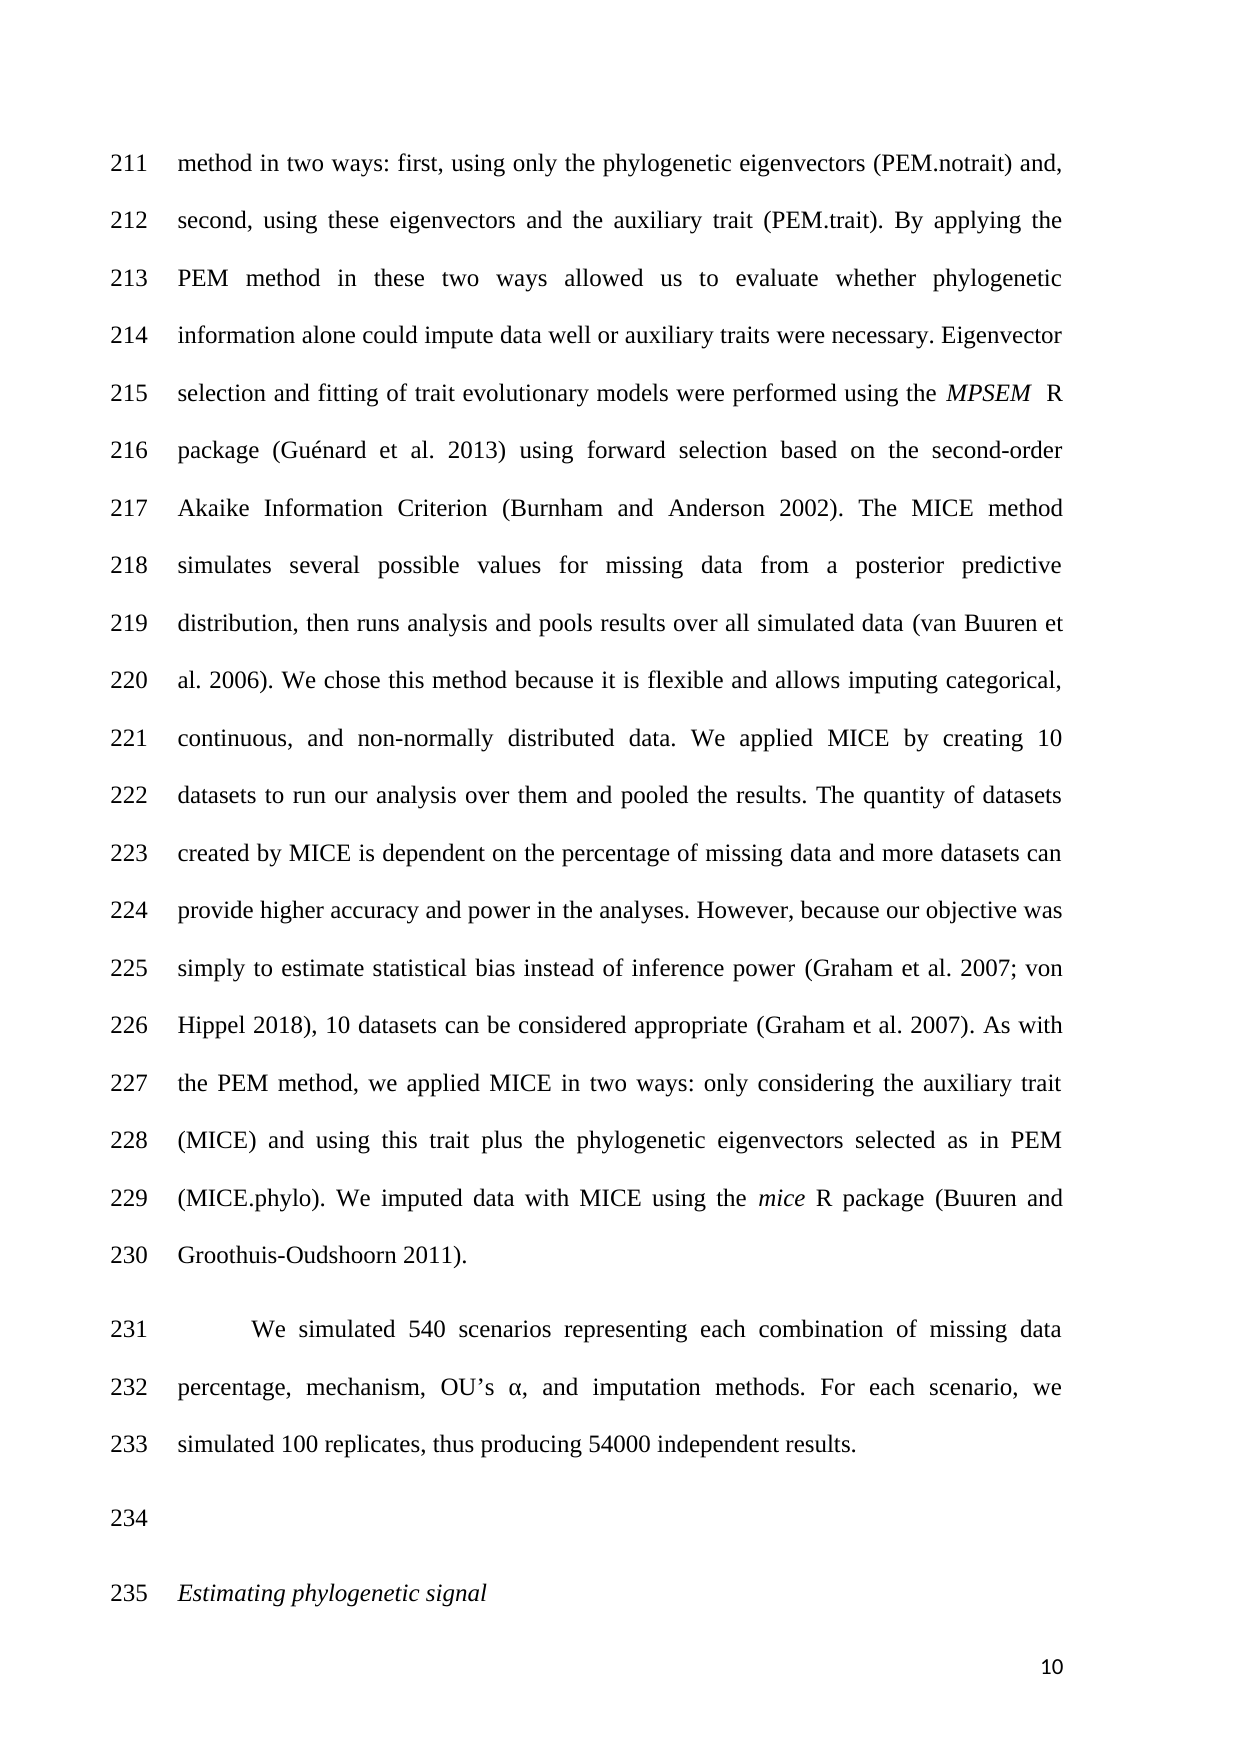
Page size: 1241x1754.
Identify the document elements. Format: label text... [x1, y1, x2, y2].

text method in two ways: first, using only the phylogenetic eigenvectors (PEM.notrait) and, second, using these eigenvectors and the auxiliary trait (PEM.trait). By applying the PEM method in these two ways allowed us to evaluate whether phylogenetic information alone could impute data well or auxiliary traits were necessary. Eigenvector selection and fitting of trait evolutionary models were performed using the MPSEM R package (Guénard et al. 2013)⁠ using forward selection based on the second-order Akaike Information Criterion (Burnham and Anderson 2002)⁠. The MICE method simulates several possible values for missing data from a posterior predictive distribution, then runs analysis and pools results over all simulated data (van Buuren et al. 2006)⁠. We chose this method because it is flexible and allows imputing categorical, continuous, and non-normally distributed data. We applied MICE by creating 10 datasets to run our analysis over them and pooled the results. The quantity of datasets created by MICE is dependent on the percentage of missing data and more datasets can provide higher accuracy and power in the analyses. However, because our objective was simply to estimate statistical bias instead of inference power (Graham et al. 2007; von Hippel 2018), 10 datasets can be considered appropriate (Graham et al. 2007)⁠. As with the PEM method, we applied MICE in two ways: only considering the auxiliary trait (MICE) and using this trait plus the phylogenetic eigenvectors selected as in PEM (MICE.phylo). We imputed data with MICE using the mice R package (Buuren and Groothuis-Oudshoorn 2011)⁠. [177, 148, 1063, 1269]
text Estimating phylogenetic signal [177, 1578, 1063, 1606]
text We simulated 540 scenarios representing each combination of missing data percentage, mechanism, OU’s α, and imputation methods. For each scenario, we simulated 100 replicates, thus producing 54000 independent results. [177, 1314, 1063, 1458]
